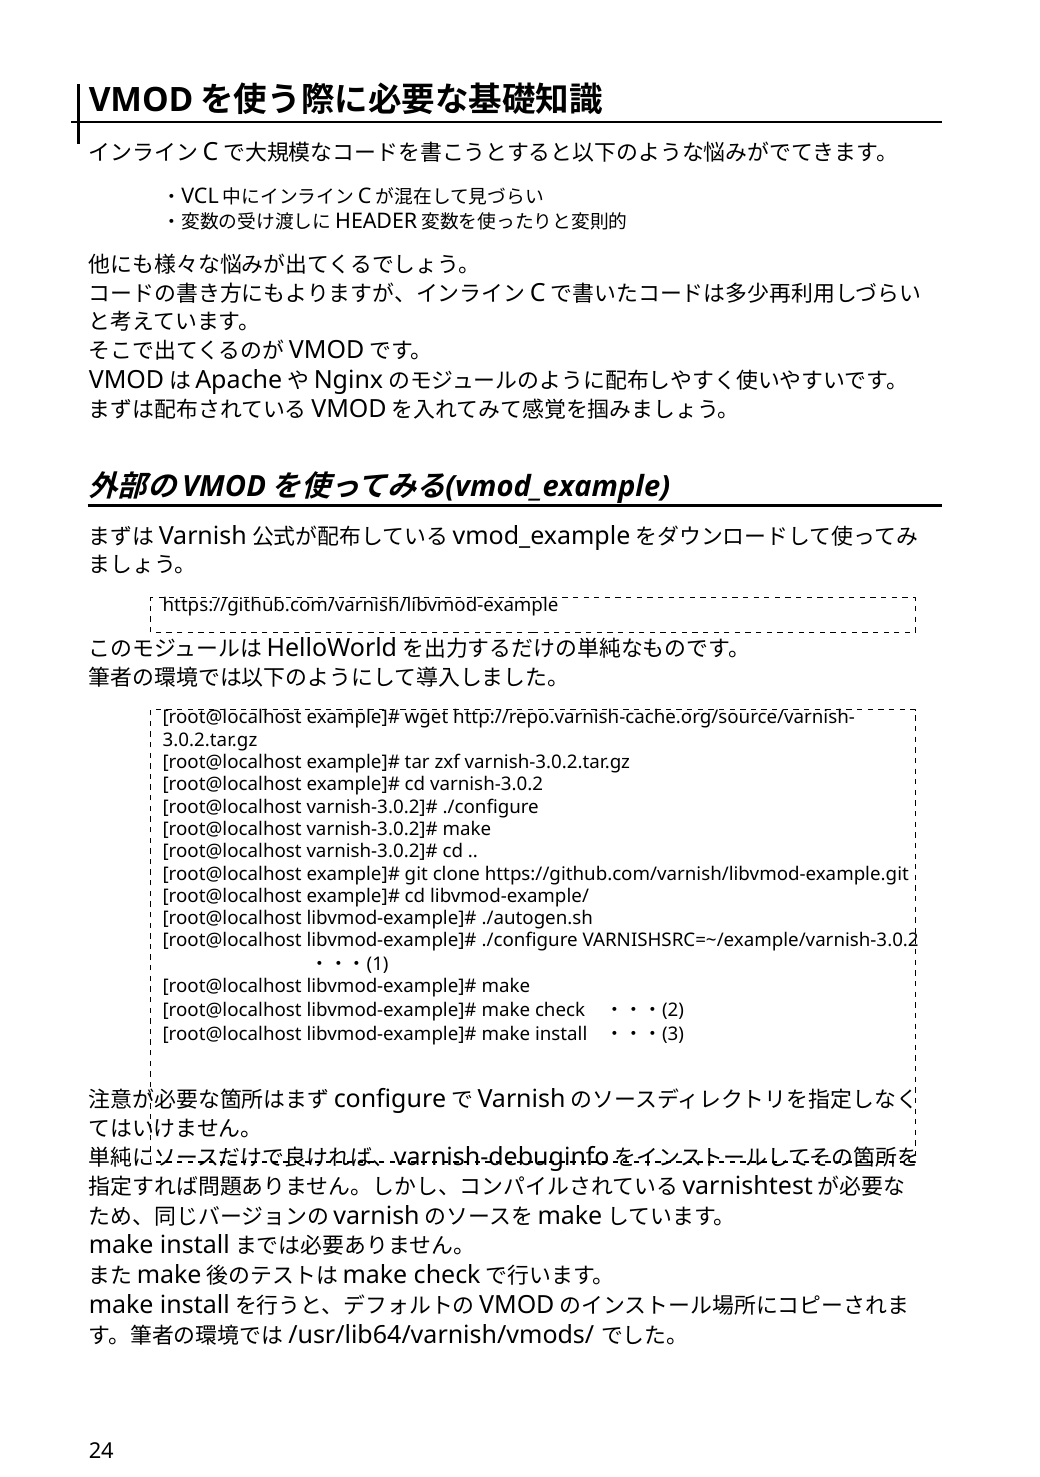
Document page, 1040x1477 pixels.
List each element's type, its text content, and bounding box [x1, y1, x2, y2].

text ・VCL中にインラインCが混在して見づらい ・変数の受け渡しにHEADER変数を使ったりと変則的 [162, 180, 921, 234]
text 注意が必要な箇所はまずconfigureでVarnishのソースディレクトリを指定しなくてはいけません。 単純にソースだけで良ければ、varnish-debuginfoをインストールしてその箇所を指定すれば問題ありません。しかし、コンパイルされているvarnishtestが必要なため、同じバージョンのvarnishのソースをmakeしています。 make installまでは必要ありません。 またmake後のテストはmake checkで行います。 make installを行うと、デフォルトのVMODのインストール場所にコピーされます。筆者の環境では /usr/lib64/varnish/vmods/ でした。 [88, 1081, 921, 1380]
text このモジュールはHelloWorldを出力するだけの単純なものです。 筆者の環境では以下のようにして導入しました。 [88, 630, 921, 691]
text 他にも様々な悩みが出てくるでしょう。 コードの書き方にもよりますが、インラインCで書いたコードは多少再利用しづらいと考えています。 そこで出てくるのがVMODです。 VMODはApacheやNginxのモジュールのように配布しやすく使いやすいです。 まずは配布されているVMODを入れてみて感覚を掴みましょう。 [88, 247, 921, 425]
text まずはVarnish公式が配布しているvmod_exampleをダウンロードして使ってみましょう。 [88, 517, 921, 579]
subtitle 外部のVMODを使ってみる(vmod_example) [88, 463, 921, 504]
text インラインCで大規模なコードを書こうとすると以下のような悩みがでてきます。 [88, 134, 921, 168]
text https://github.com/varnish/libvmod-example [162, 592, 921, 617]
text [root@localhost example]# wget http://repo.varnish-cache.org/source/varnish-3.0.2.tar.gz [root@localhost example]# tar zxf varnish-3.0.2.tar.gz [root@localhost example]# cd varnish-3.0.2 [root@localhost varnish-3.0.2]# ./configure [root@localhost varnish-3.0.2]# make [root@localhost varnish-3.0.2]# cd .. [root@localhost example]# git clone https://github.com/varnish/libvmod-example.git [root@localhost example]# cd libvmod-example/ [root@localhost libvmod-example]# ./autogen.sh [root@localhost libvmod-example]# ./configure VARNISHSRC=~/example/varnish-3.0.2 ・・・(1) [root@localhost libvmod-example]# make [root@localhost libvmod-example]# make check ・・・(2) [root@localhost libvmod-example]# make install ・・・(3) [162, 704, 921, 1068]
subtitle VMODを使う際に必要な基礎知識 [88, 72, 921, 121]
